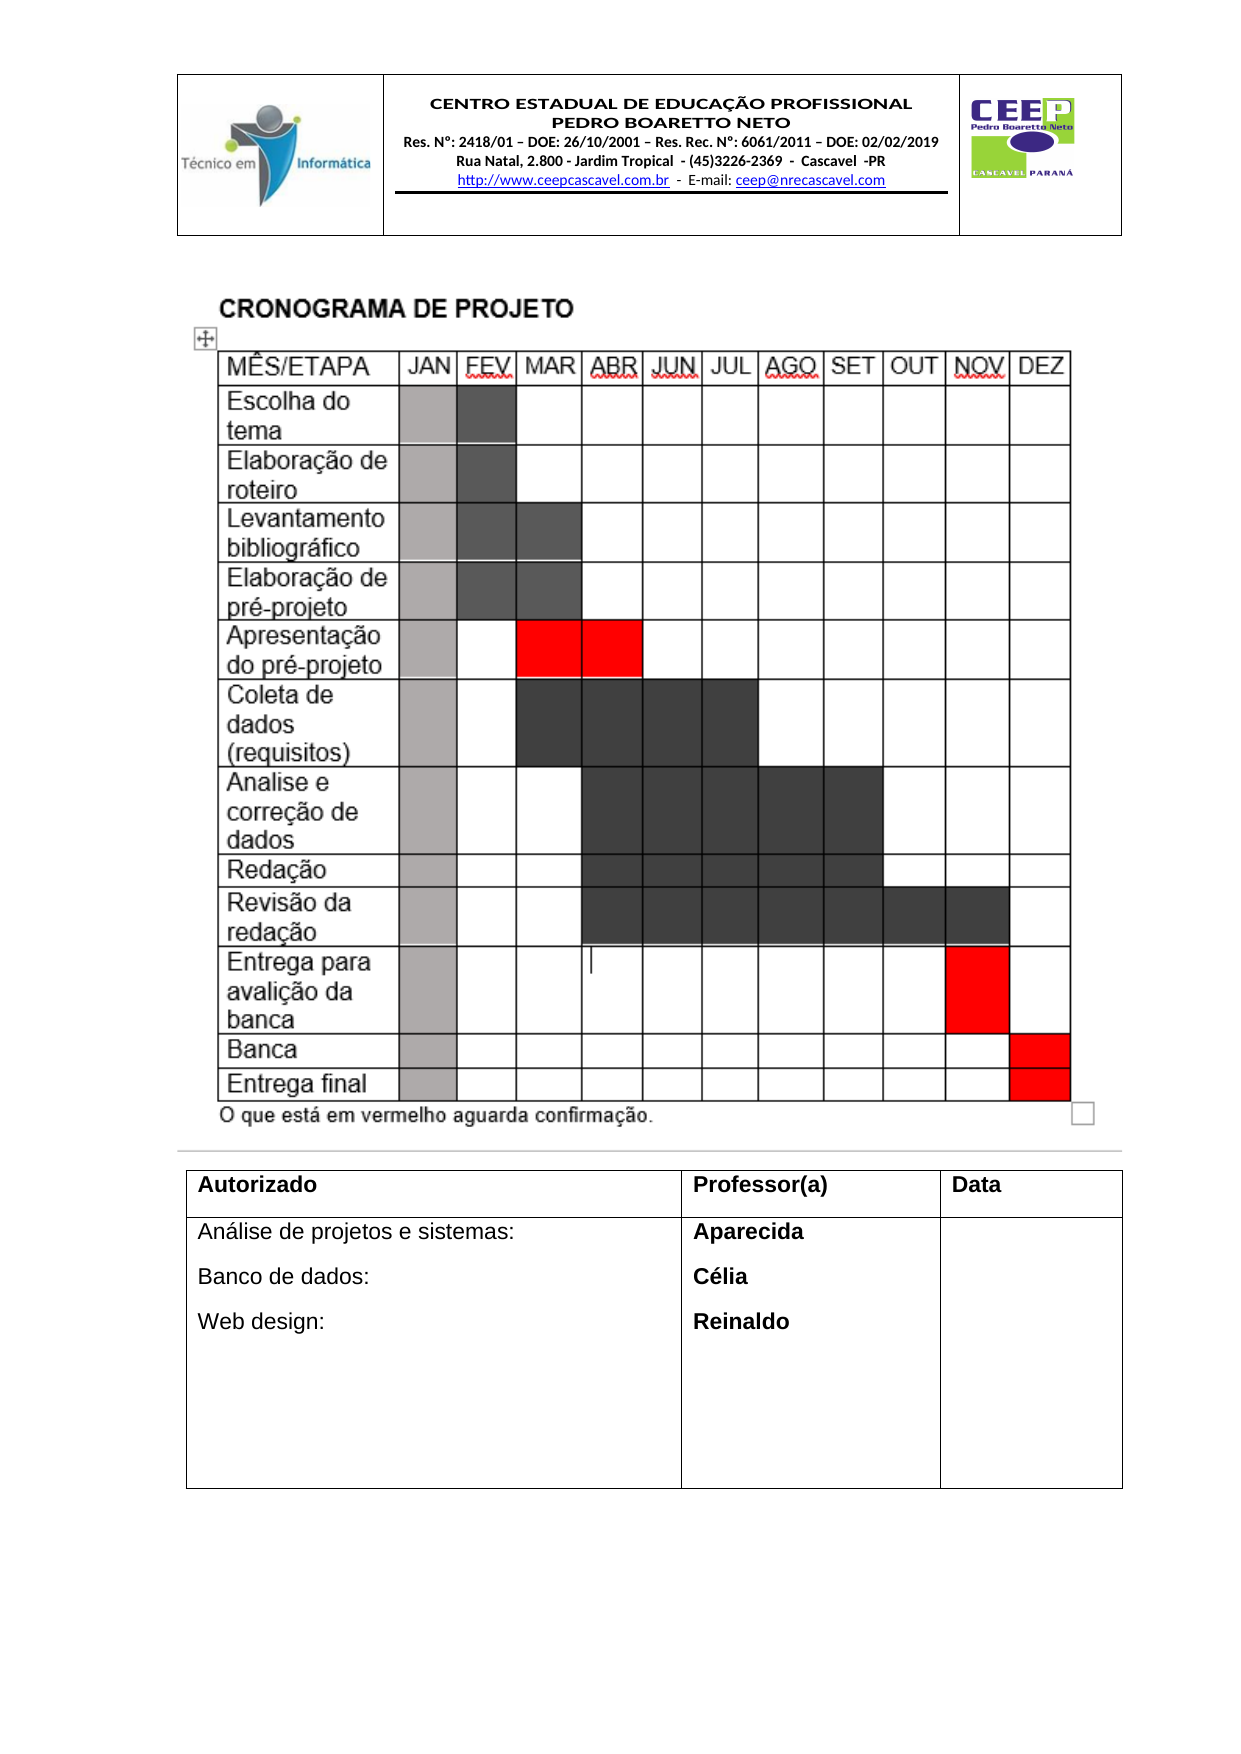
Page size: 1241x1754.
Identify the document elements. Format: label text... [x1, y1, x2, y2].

table_cell Análise de projetos e sistemas: Banco de dados: Web design: [187, 1218, 681, 1488]
table_header Autorizado [187, 1171, 681, 1217]
table_header Data [941, 1171, 1122, 1217]
picture [177, 283, 1123, 1152]
picture [181, 104, 371, 207]
table_cell [941, 1218, 1122, 1488]
table_header Professor(a) [682, 1171, 940, 1217]
table_cell Aparecida Célia Reinaldo [682, 1218, 940, 1488]
